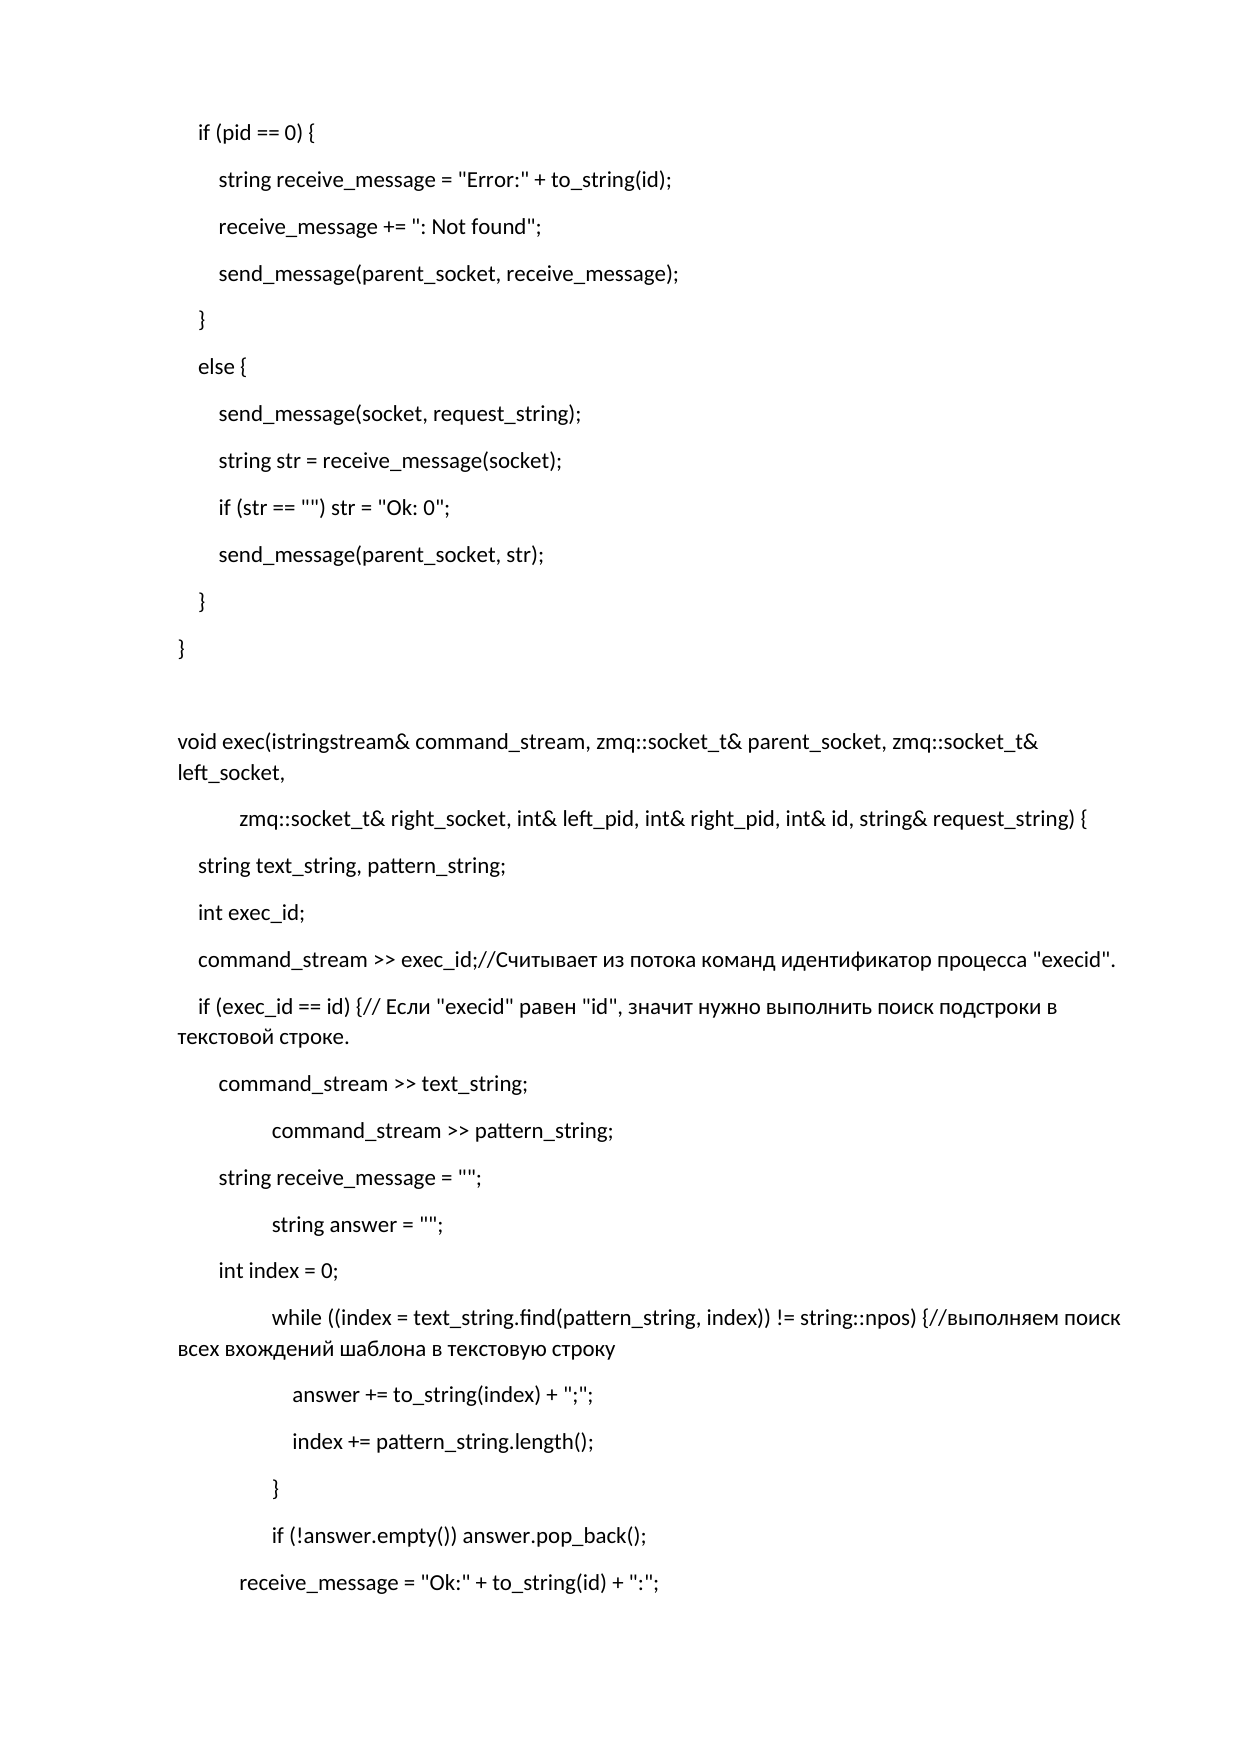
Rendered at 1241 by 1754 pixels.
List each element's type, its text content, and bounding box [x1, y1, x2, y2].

text answer += to_string(index) + ";"; [177, 1381, 1152, 1409]
text receive_message = "Ok:" + to_string(id) + ":"; [177, 1568, 1152, 1596]
text string receive_message = ""; [177, 1163, 1152, 1191]
text send_message(parent_socket, str); [177, 540, 1152, 568]
text while ((index = text_string.find(pattern_string, index)) != string::npos) {//выполняем поиск всех вхождений шаблона в текстовую строку [177, 1303, 1152, 1362]
text string text_string, pattern_string; [177, 851, 1152, 879]
text } [177, 306, 1152, 334]
text else { [177, 352, 1152, 381]
text } [177, 634, 1152, 662]
text if (str == "") str = "Ok: 0"; [177, 493, 1152, 521]
text if (pid == 0) { [177, 118, 1152, 146]
text if (!answer.empty()) answer.pop_back(); [177, 1521, 1152, 1549]
text zmq::socket_t& right_socket, int& left_pid, int& right_pid, int& id, string& request_string) { [177, 804, 1152, 833]
text command_stream >> exec_id;//Считывает из потока команд идентификатор процесса "execid". [177, 945, 1152, 973]
text command_stream >> pattern_string; [177, 1116, 1152, 1144]
text index += pattern_string.length(); [177, 1427, 1152, 1456]
text string receive_message = "Error:" + to_string(id); [177, 165, 1152, 193]
text int exec_id; [177, 898, 1152, 926]
text receive_message += ": Not found"; [177, 212, 1152, 240]
text send_message(parent_socket, receive_message); [177, 259, 1152, 287]
text if (exec_id == id) {// Если "execid" равен "id", значит нужно выполнить поиск подстроки в текстовой строке. [177, 992, 1152, 1050]
text } [177, 1474, 1152, 1502]
text string answer = ""; [177, 1210, 1152, 1238]
text command_stream >> text_string; [177, 1069, 1152, 1097]
text string str = receive_message(socket); [177, 446, 1152, 474]
text void exec(istringstream& command_stream, zmq::socket_t& parent_socket, zmq::socket_t& left_socket, [177, 727, 1152, 786]
text send_message(socket, request_string); [177, 399, 1152, 427]
text } [177, 587, 1152, 615]
text int index = 0; [177, 1257, 1152, 1285]
